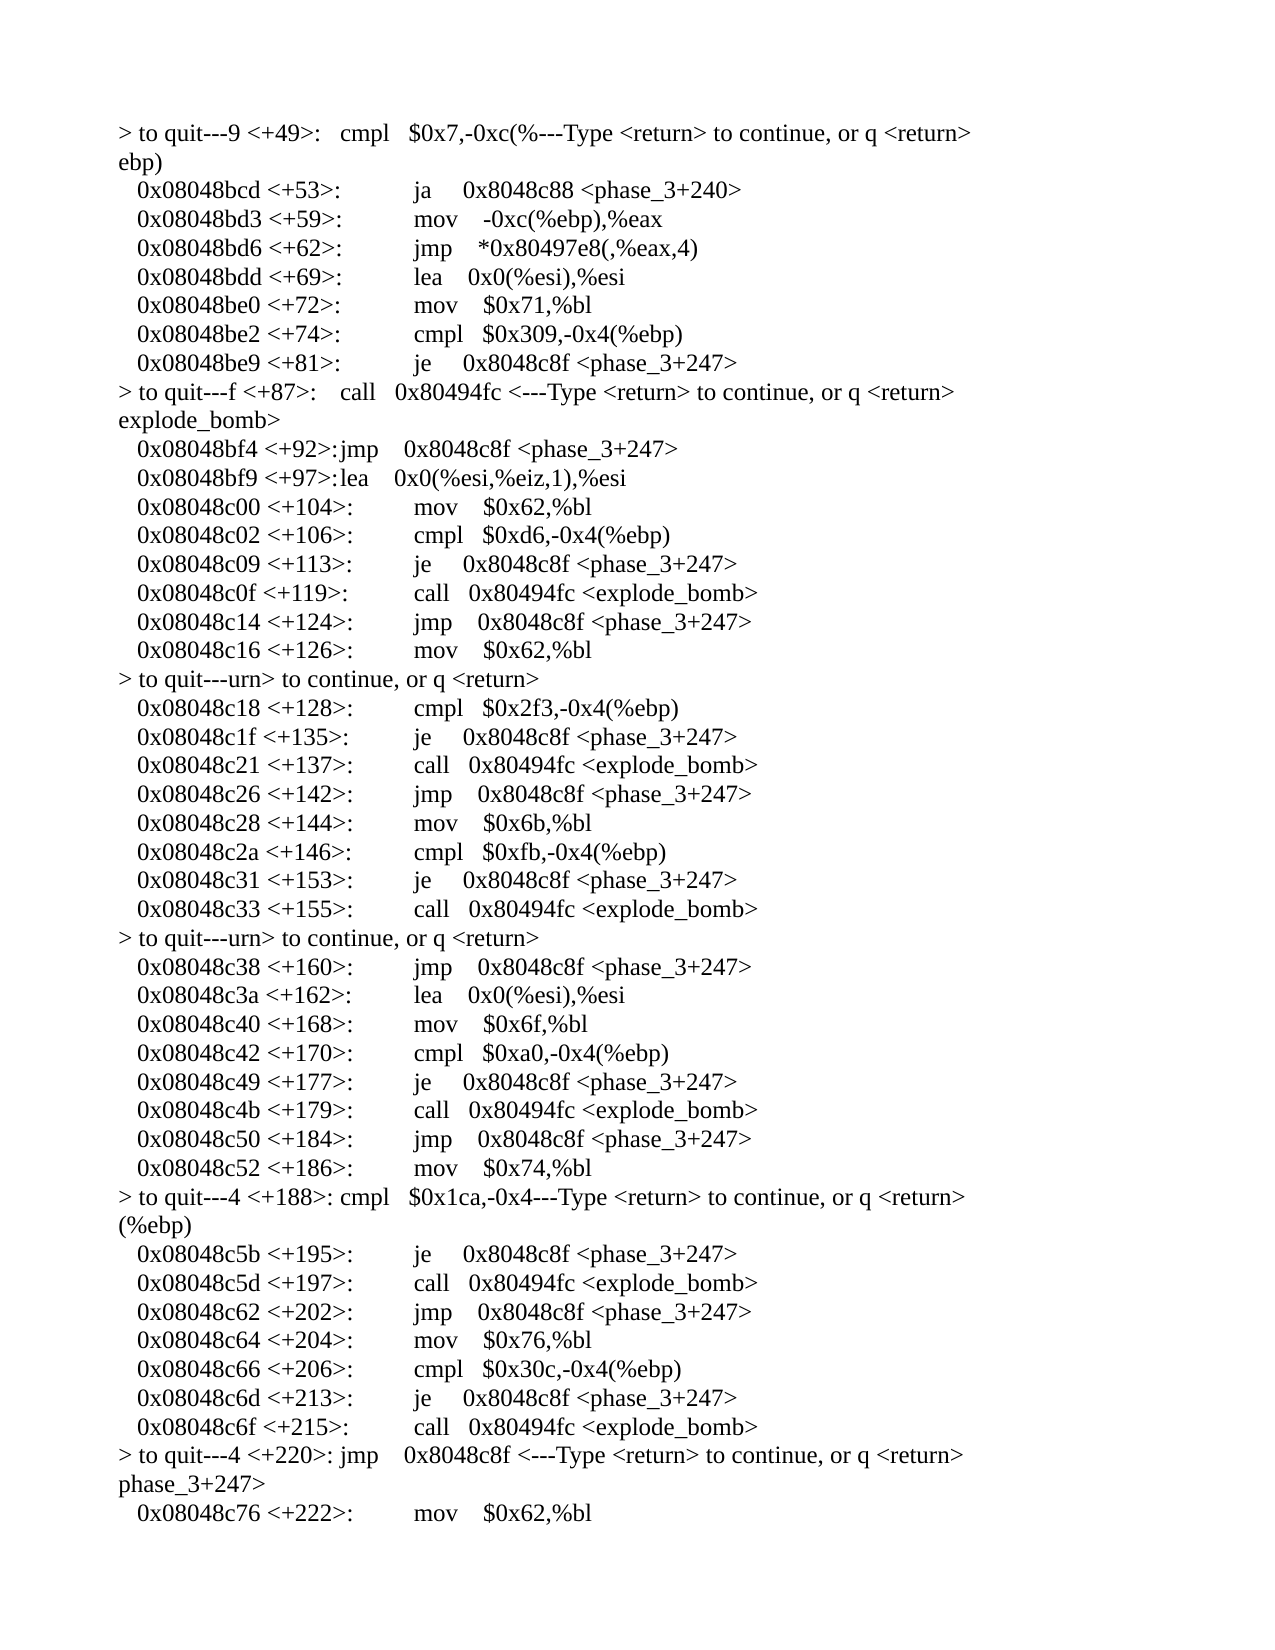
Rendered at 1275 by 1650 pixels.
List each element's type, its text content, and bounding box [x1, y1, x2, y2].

text 0x08048c18 <+128>: cmpl $0x2f3,-0x4(%ebp) [118, 693, 1157, 722]
text > to quit---9 <+49>: cmpl $0x7,-0xc(%---Type <return> to continue, or q <return> [118, 118, 1157, 147]
text 0x08048c6f <+215>: call 0x80494fc <explode_bomb> [118, 1412, 1157, 1441]
text 0x08048c1f <+135>: je 0x8048c8f <phase_3+247> [118, 722, 1157, 751]
text 0x08048c76 <+222>: mov $0x62,%bl [118, 1498, 1157, 1527]
text > to quit---f <+87>: call 0x80494fc <---Type <return> to continue, or q <return> [118, 377, 1157, 406]
text > to quit---urn> to continue, or q <return> [118, 664, 1157, 693]
text 0x08048c64 <+204>: mov $0x76,%bl [118, 1326, 1157, 1354]
text 0x08048c5d <+197>: call 0x80494fc <explode_bomb> [118, 1268, 1157, 1297]
text 0x08048c50 <+184>: jmp 0x8048c8f <phase_3+247> [118, 1124, 1157, 1153]
text phase_3+247> [118, 1469, 1157, 1498]
text 0x08048c66 <+206>: cmpl $0x30c,-0x4(%ebp) [118, 1354, 1157, 1383]
text 0x08048c2a <+146>: cmpl $0xfb,-0x4(%ebp) [118, 837, 1157, 866]
text 0x08048c0f <+119>: call 0x80494fc <explode_bomb> [118, 578, 1157, 607]
text (%ebp) [118, 1211, 1157, 1239]
text 0x08048be0 <+72>: mov $0x71,%bl [118, 291, 1157, 319]
text 0x08048bcd <+53>: ja 0x8048c88 <phase_3+240> [118, 176, 1157, 204]
text 0x08048bf4 <+92>: jmp 0x8048c8f <phase_3+247> [118, 434, 1157, 463]
text 0x08048c09 <+113>: je 0x8048c8f <phase_3+247> [118, 549, 1157, 578]
text 0x08048c28 <+144>: mov $0x6b,%bl [118, 808, 1157, 837]
text 0x08048c62 <+202>: jmp 0x8048c8f <phase_3+247> [118, 1297, 1157, 1326]
text 0x08048be9 <+81>: je 0x8048c8f <phase_3+247> [118, 348, 1157, 377]
text 0x08048c02 <+106>: cmpl $0xd6,-0x4(%ebp) [118, 521, 1157, 549]
text 0x08048c14 <+124>: jmp 0x8048c8f <phase_3+247> [118, 607, 1157, 636]
text 0x08048c31 <+153>: je 0x8048c8f <phase_3+247> [118, 866, 1157, 894]
text 0x08048c00 <+104>: mov $0x62,%bl [118, 492, 1157, 521]
text > to quit---urn> to continue, or q <return> [118, 923, 1157, 952]
text 0x08048c52 <+186>: mov $0x74,%bl [118, 1153, 1157, 1182]
text 0x08048be2 <+74>: cmpl $0x309,-0x4(%ebp) [118, 319, 1157, 348]
text 0x08048c49 <+177>: je 0x8048c8f <phase_3+247> [118, 1067, 1157, 1096]
text 0x08048c26 <+142>: jmp 0x8048c8f <phase_3+247> [118, 779, 1157, 808]
text 0x08048c3a <+162>: lea 0x0(%esi),%esi [118, 981, 1157, 1009]
text 0x08048c42 <+170>: cmpl $0xa0,-0x4(%ebp) [118, 1038, 1157, 1067]
text 0x08048bd3 <+59>: mov -0xc(%ebp),%eax [118, 204, 1157, 233]
text 0x08048c4b <+179>: call 0x80494fc <explode_bomb> [118, 1096, 1157, 1124]
text > to quit---4 <+220>: jmp 0x8048c8f <---Type <return> to continue, or q <return> [118, 1441, 1157, 1469]
text 0x08048bf9 <+97>: lea 0x0(%esi,%eiz,1),%esi [118, 463, 1157, 492]
text 0x08048c16 <+126>: mov $0x62,%bl [118, 636, 1157, 664]
text ebp) [118, 147, 1157, 176]
text > to quit---4 <+188>: cmpl $0x1ca,-0x4---Type <return> to continue, or q <return> [118, 1182, 1157, 1211]
text 0x08048c40 <+168>: mov $0x6f,%bl [118, 1009, 1157, 1038]
text explode_bomb> [118, 406, 1157, 434]
text 0x08048c21 <+137>: call 0x80494fc <explode_bomb> [118, 751, 1157, 779]
text 0x08048c33 <+155>: call 0x80494fc <explode_bomb> [118, 894, 1157, 923]
text 0x08048bd6 <+62>: jmp *0x80497e8(,%eax,4) [118, 233, 1157, 262]
text 0x08048c38 <+160>: jmp 0x8048c8f <phase_3+247> [118, 952, 1157, 981]
text 0x08048c6d <+213>: je 0x8048c8f <phase_3+247> [118, 1383, 1157, 1412]
text 0x08048bdd <+69>: lea 0x0(%esi),%esi [118, 262, 1157, 291]
text 0x08048c5b <+195>: je 0x8048c8f <phase_3+247> [118, 1239, 1157, 1268]
